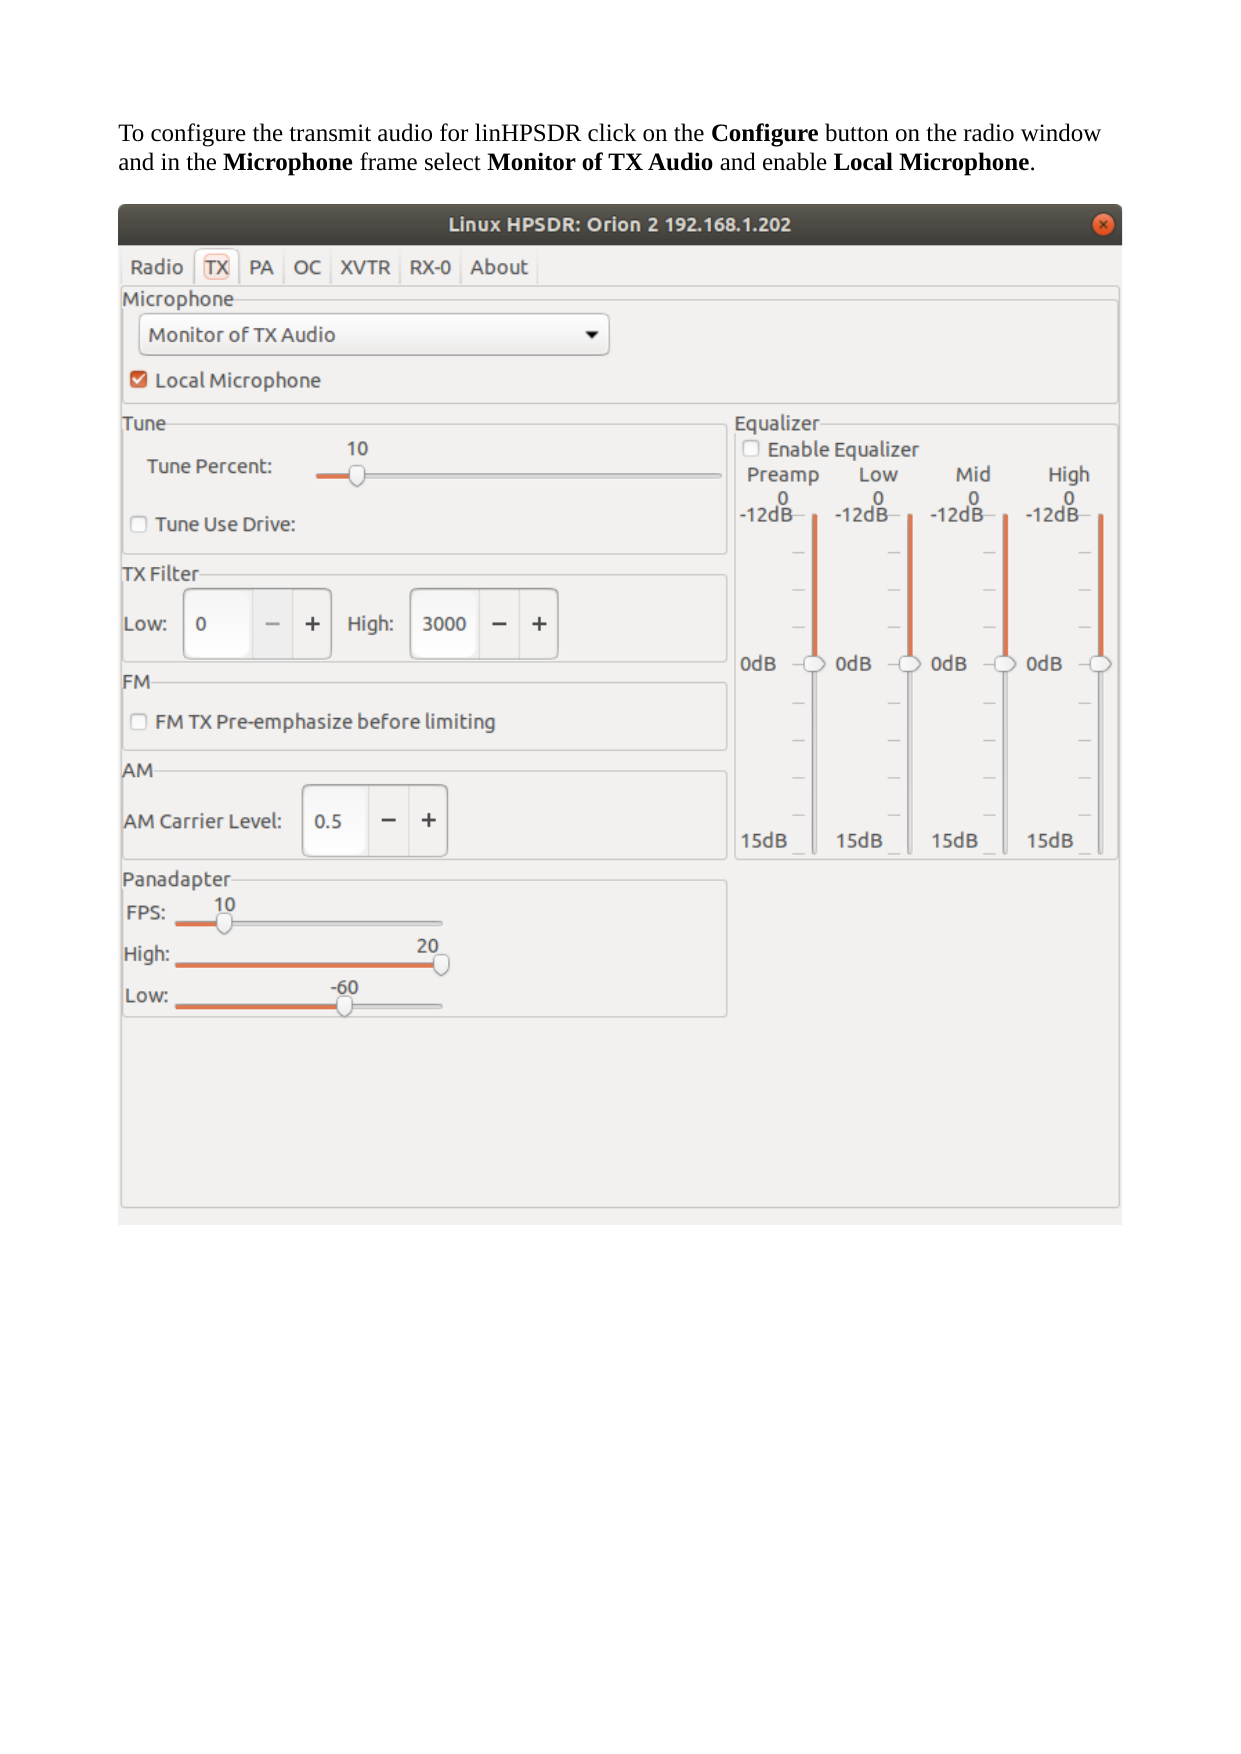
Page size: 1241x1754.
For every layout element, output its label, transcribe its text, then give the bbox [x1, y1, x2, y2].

text To configure the transmit audio for linHPSDR click on the Configure button on the radio window and in the Microphone frame select Monitor of TX Audio and enable Local Microphone. [118, 118, 1122, 176]
picture [118, 204, 1123, 1225]
